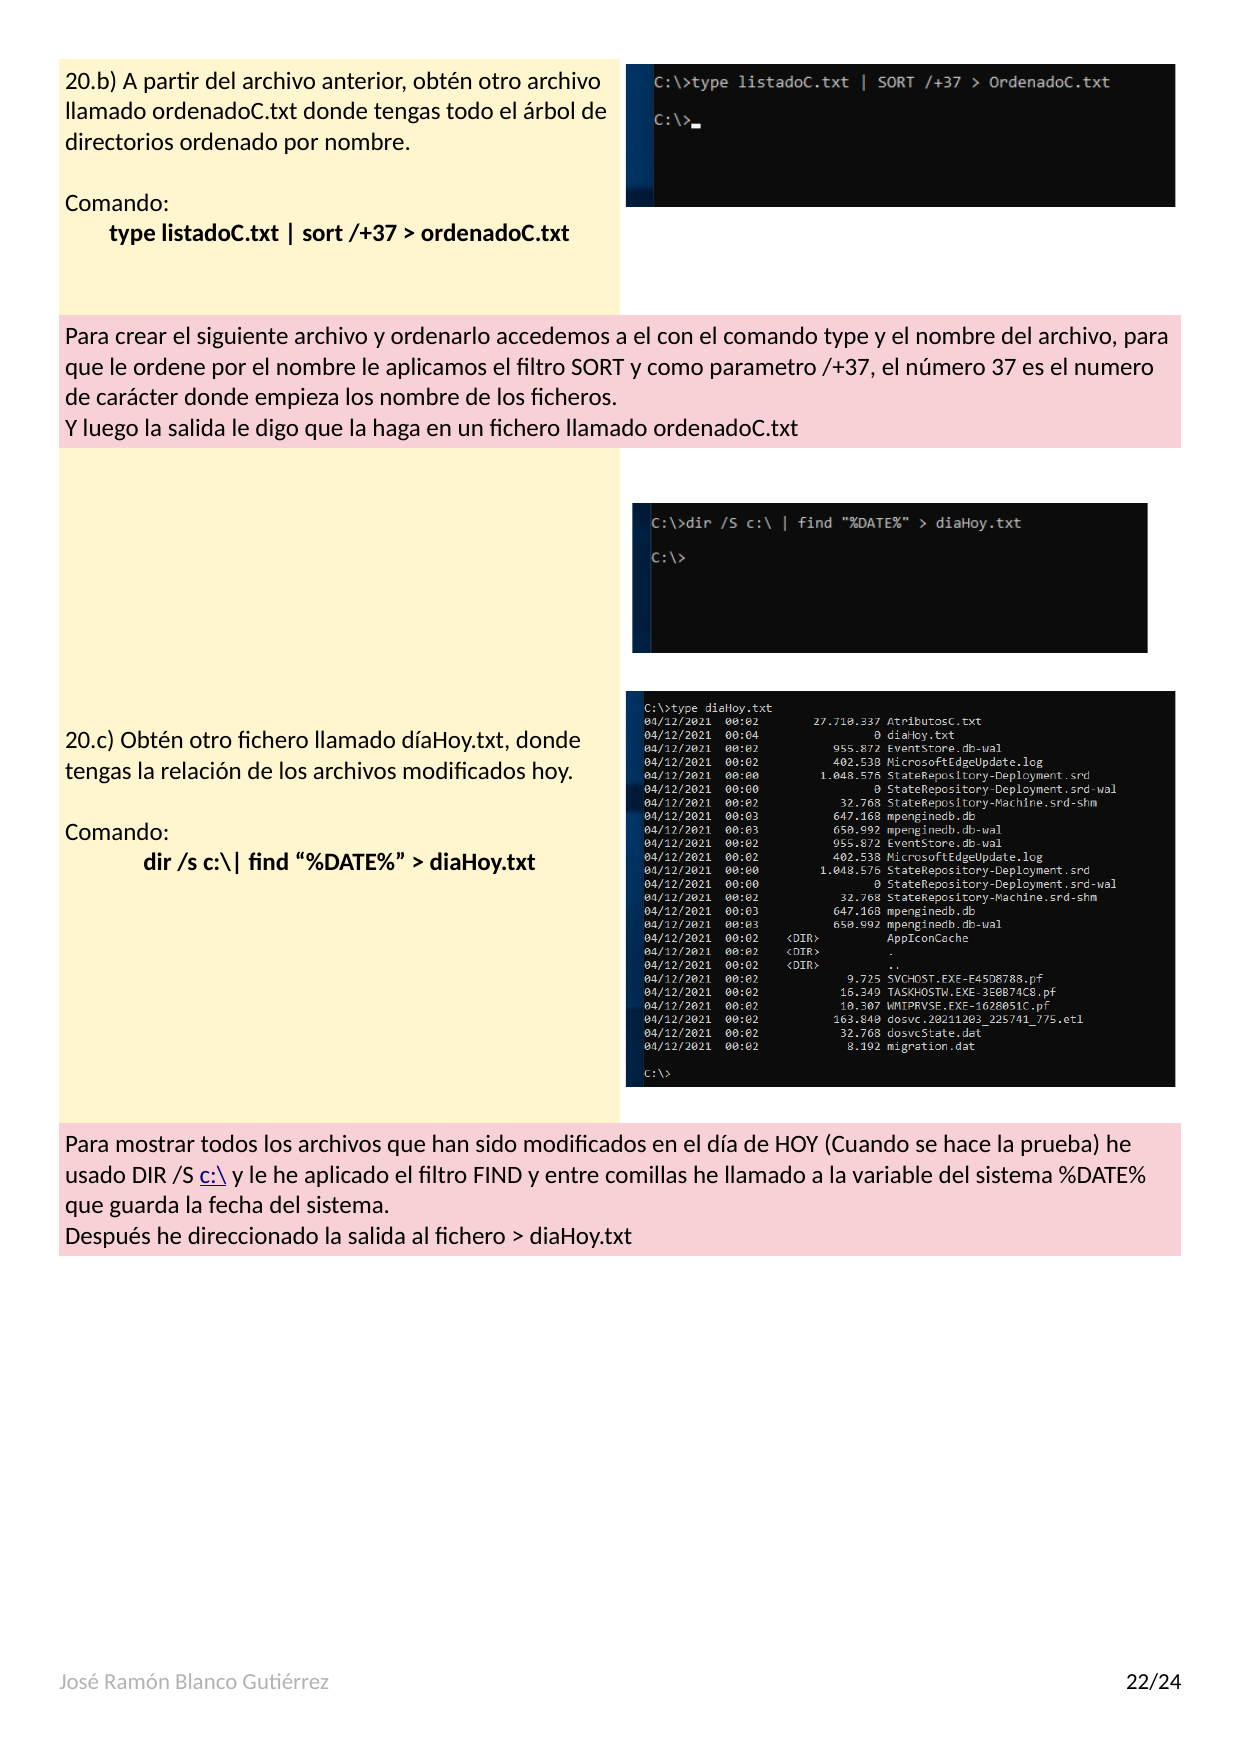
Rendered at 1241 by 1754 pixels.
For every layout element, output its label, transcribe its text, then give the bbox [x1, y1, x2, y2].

table_cell 20.c) Obtén otro fichero llamado díaHoy.txt, donde tengas la relación de los archivos modificados hoy. Comando: dir /s c:\| find “%DATE%” > diaHoy.txt [59, 448, 620, 1123]
table_cell Para crear el siguiente archivo y ordenarlo accedemos a el con el comando type y el nombre del archivo, para que le ordene por el nombre le aplicamos el filtro SORT y como parametro /+37, el número 37 es el numero de carácter donde empieza los nombre de los ficheros. Y luego la salida le digo que la haga en un fichero llamado ordenadoC.txt [59, 315, 1181, 448]
table_cell [620, 448, 1181, 1123]
table_cell [620, 59, 1181, 315]
picture [625, 64, 1176, 207]
table_cell 20.b) A partir del archivo anterior, obtén otro archivo llamado ordenadoC.txt donde tengas todo el árbol de directorios ordenado por nombre. Comando: type listadoC.txt | sort /+37 > ordenadoC.txt [59, 59, 620, 315]
picture [625, 691, 1176, 1087]
picture [632, 503, 1148, 653]
table_cell Para mostrar todos los archivos que han sido modificados en el día de HOY (Cuando se hace la prueba) he usado DIR /S c:\ y le he aplicado el filtro FIND y entre comillas he llamado a la variable del sistema %DATE% que guarda la fecha del sistema. Después he direccionado la salida al fichero > diaHoy.txt [59, 1123, 1181, 1256]
